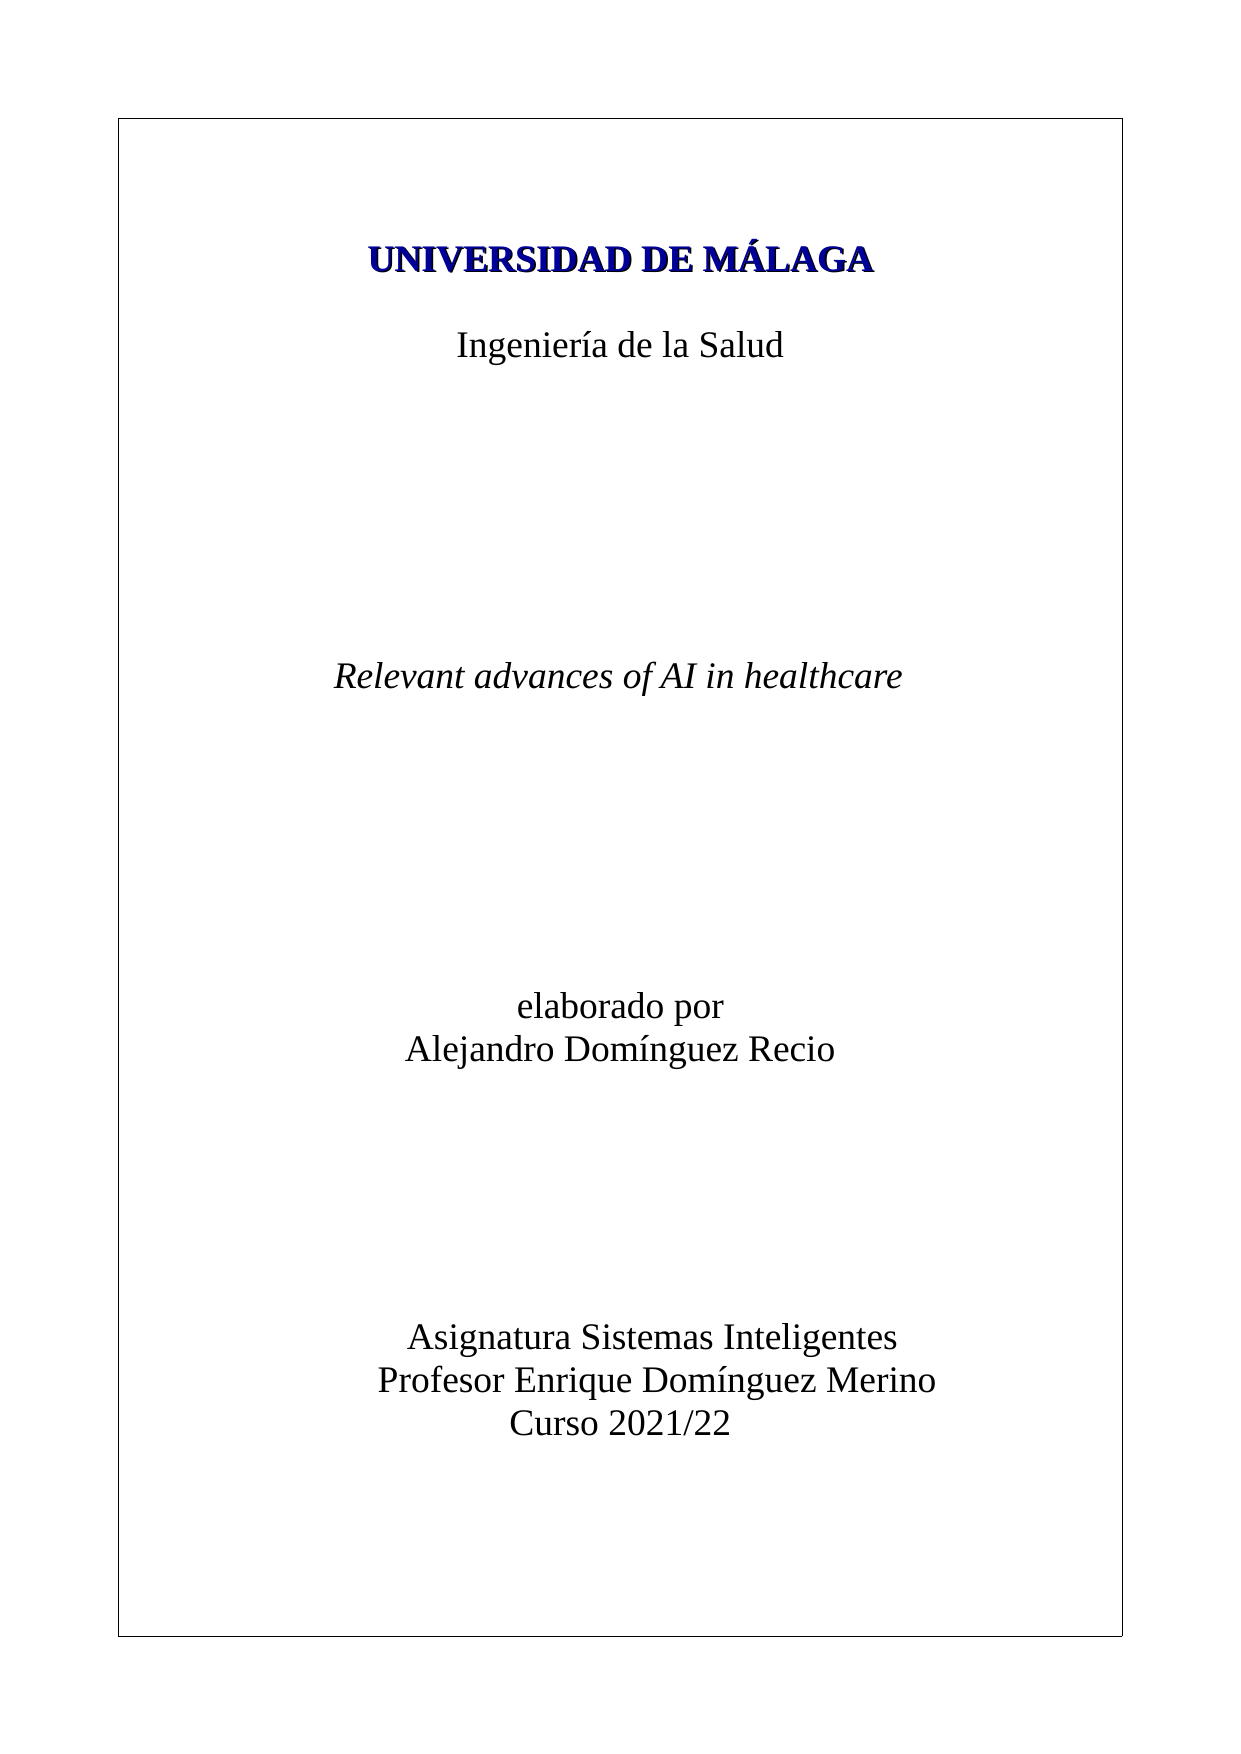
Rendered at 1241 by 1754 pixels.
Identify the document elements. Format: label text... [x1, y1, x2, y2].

text UNIVERSIDAD DE MÁLAGA [121, 236, 1119, 279]
text Relevant advances of AI in healthcare [121, 653, 1119, 696]
text Curso 2021/22 [121, 1401, 1119, 1444]
text Asignatura Sistemas Inteligentes [121, 1314, 1119, 1357]
text Ingeniería de la Salud [121, 322, 1119, 366]
text Alejandro Domínguez Recio [121, 1027, 1119, 1070]
text Profesor Enrique Domínguez Merino [121, 1357, 1119, 1401]
text elaborado por [121, 984, 1119, 1027]
